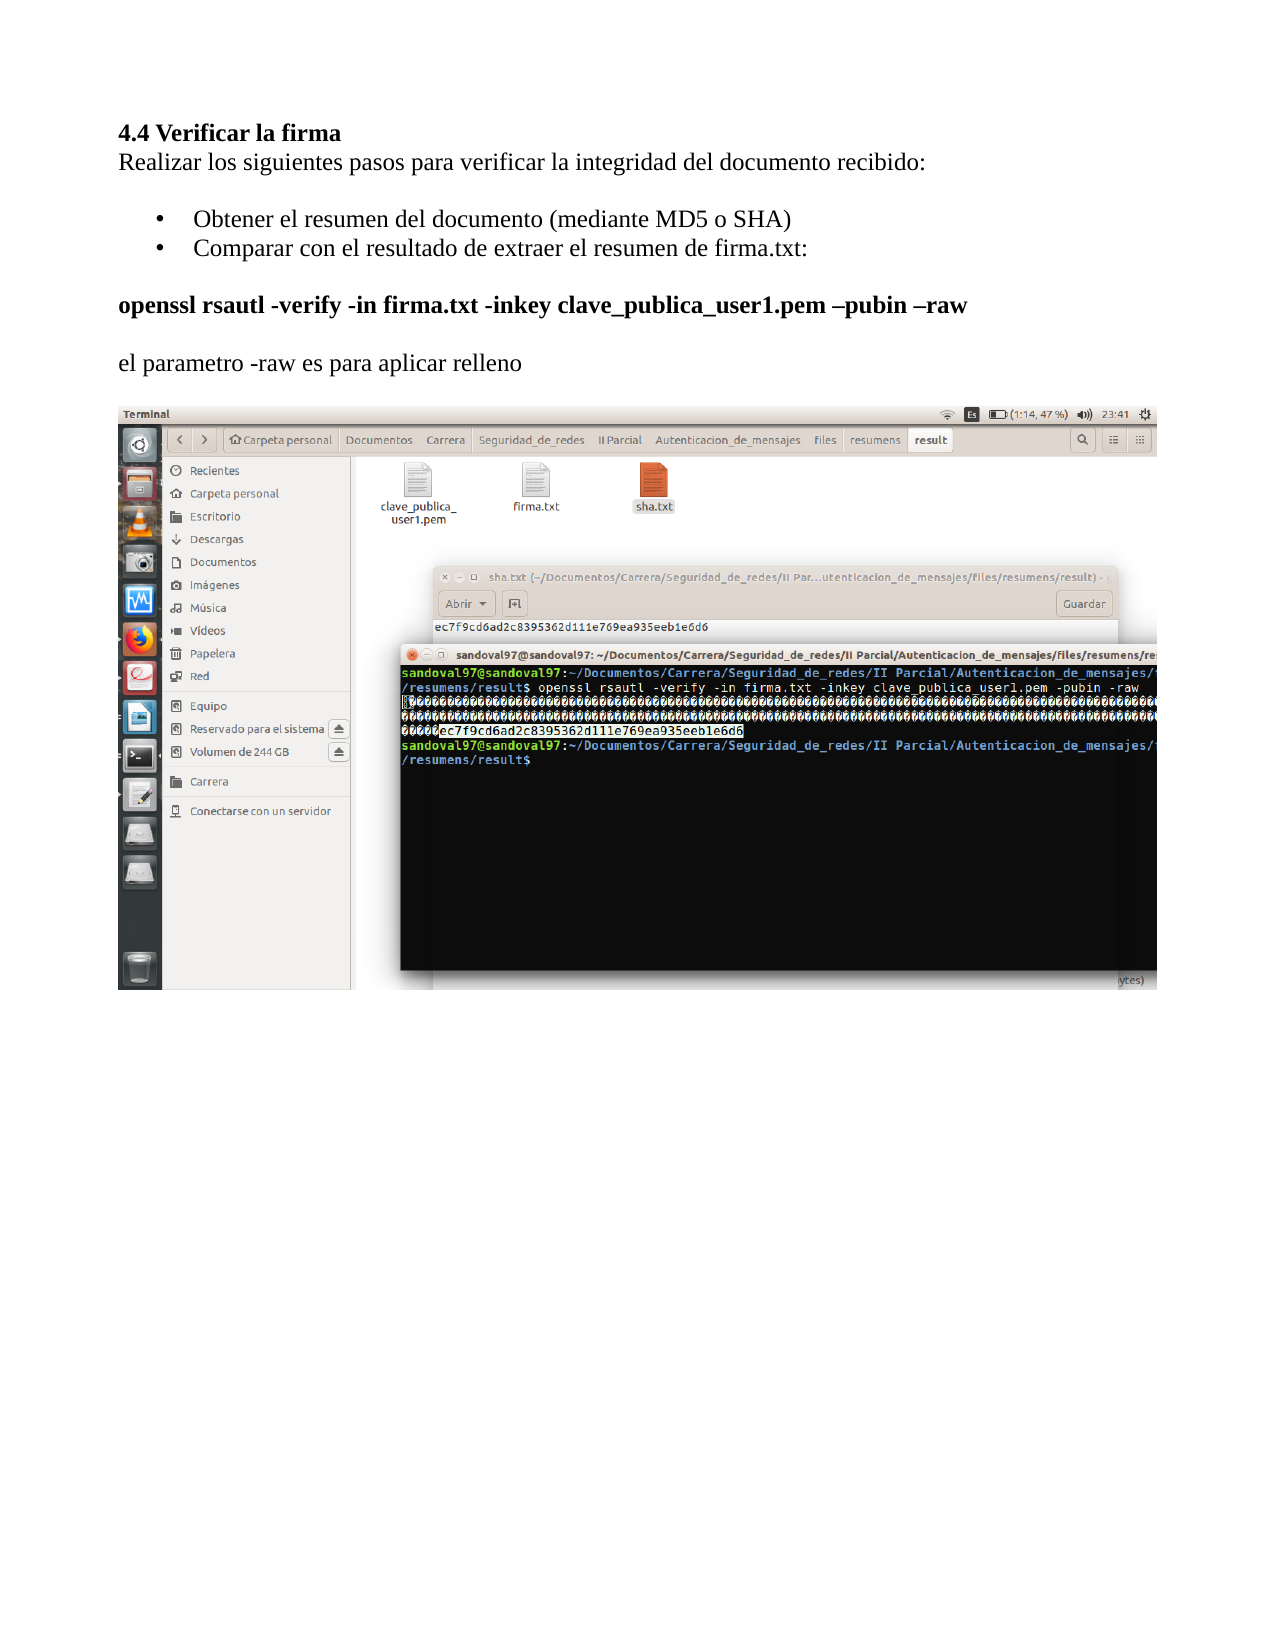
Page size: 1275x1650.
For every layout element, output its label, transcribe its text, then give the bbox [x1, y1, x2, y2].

text Realizar los siguientes pasos para verificar la integridad del documento recibido: [118, 147, 1157, 176]
text 4.4 Verificar la firma [118, 118, 1157, 147]
list Comparar con el resultado de extraer el resumen de firma.txt: [156, 233, 1157, 262]
text openssl rsautl -verify -in firma.txt -inkey clave_publica_user1.pem –pubin –raw [118, 291, 1157, 319]
picture [118, 405, 1157, 990]
list Obtener el resumen del documento (mediante MD5 o SHA) [156, 204, 1157, 233]
text el parametro -raw es para aplicar relleno [118, 348, 1157, 377]
